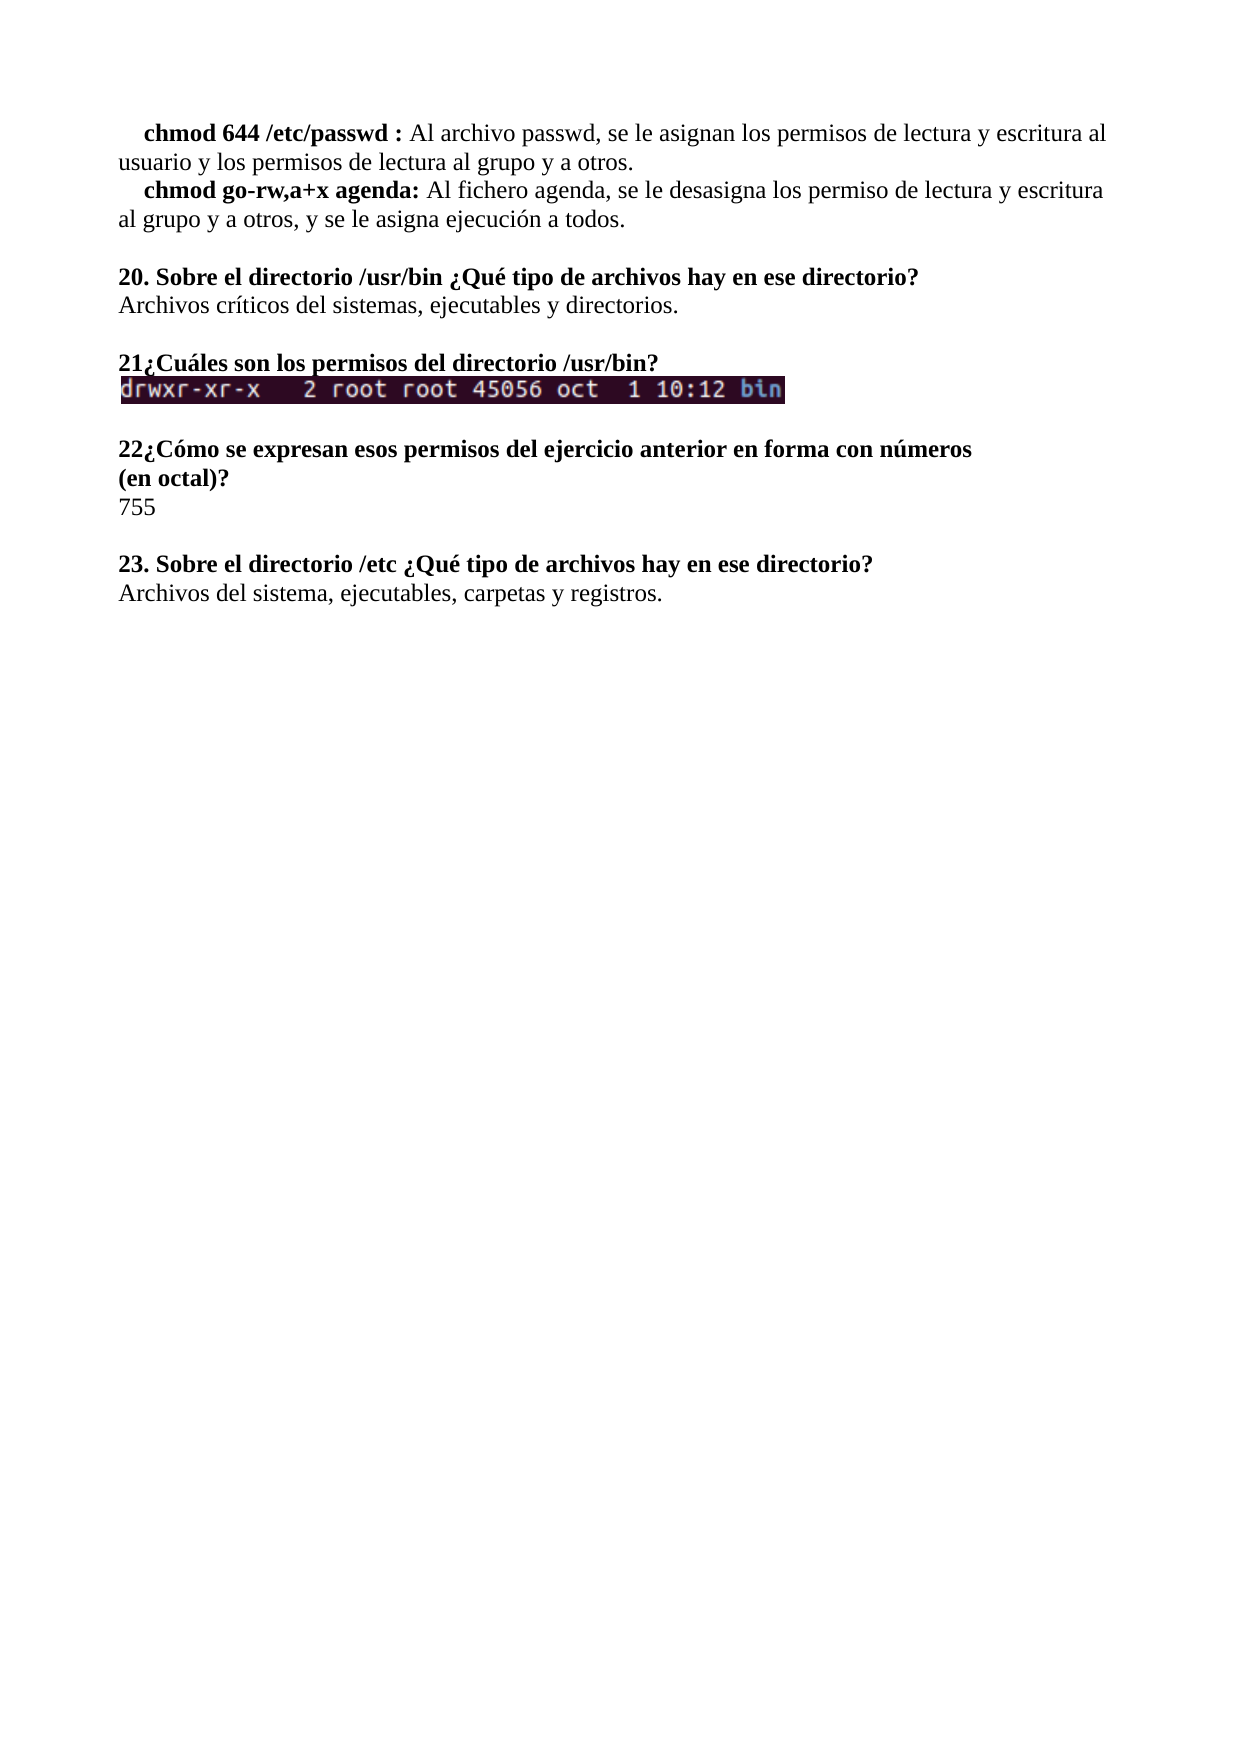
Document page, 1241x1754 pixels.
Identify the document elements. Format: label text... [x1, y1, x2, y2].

text 23. Sobre el directorio /etc ¿Qué tipo de archivos hay en ese directorio? [118, 549, 1122, 578]
text (en octal)? [118, 463, 1122, 492]
text 755 [118, 492, 1122, 521]
text  chmod go-rw,a+x agenda: Al fichero agenda, se le desasigna los permiso de lectura y escritura al grupo y a otros, y se le asigna ejecución a todos. [118, 176, 1122, 233]
text Archivos del sistema, ejecutables, carpetas y registros. [118, 578, 1122, 607]
text  chmod 644 /etc/passwd : Al archivo passwd, se le asignan los permisos de lectura y escritura al usuario y los permisos de lectura al grupo y a otros. [118, 118, 1122, 176]
text 22¿Cómo se expresan esos permisos del ejercicio anterior en forma con números [118, 434, 1122, 463]
text 21¿Cuáles son los permisos del directorio /usr/bin? [118, 348, 1122, 377]
text Archivos críticos del sistemas, ejecutables y directorios. [118, 291, 1122, 319]
text 20. Sobre el directorio /usr/bin ¿Qué tipo de archivos hay en ese directorio? [118, 262, 1122, 291]
picture [121, 376, 785, 404]
